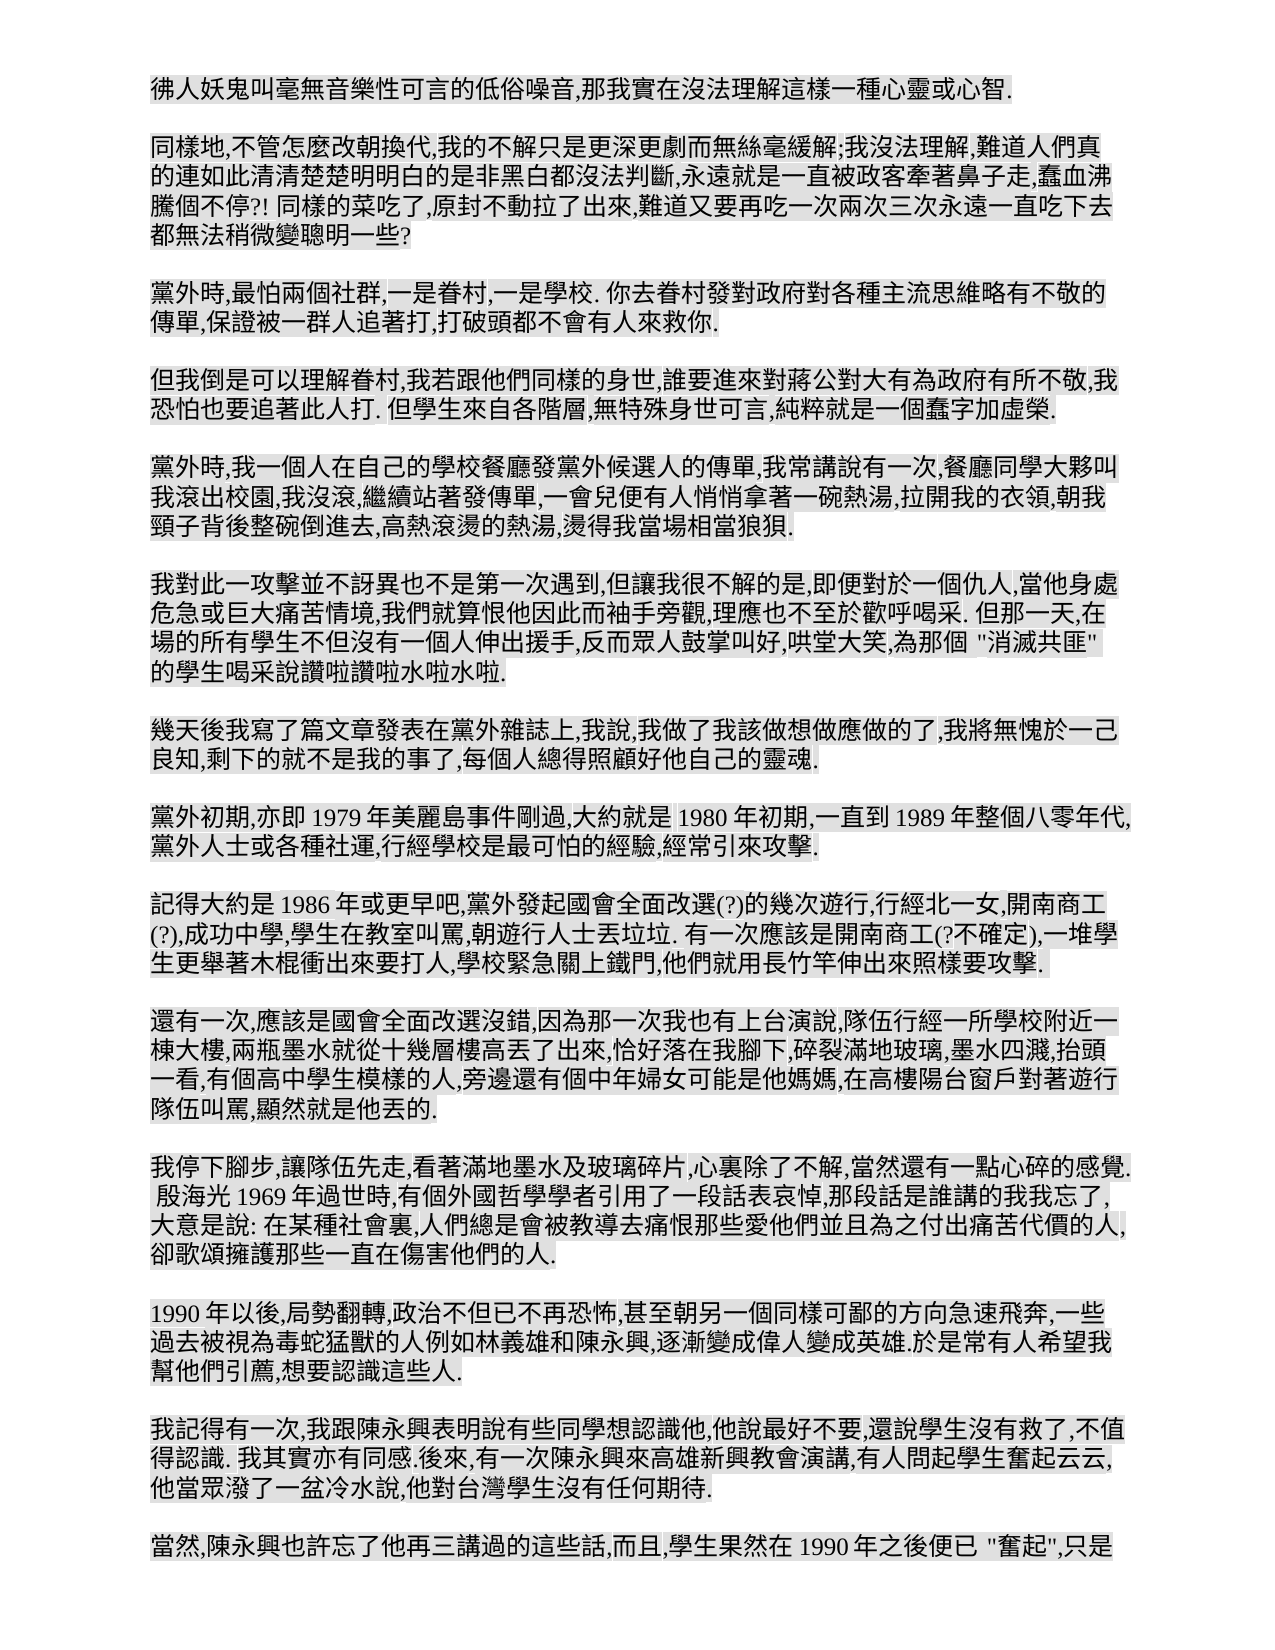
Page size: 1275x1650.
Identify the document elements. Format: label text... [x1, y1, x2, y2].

text (再續) 過去那個 "忠於另一個黨愛另一個國" 的忠黨愛國年代,我常有一種很深的不解,這樣一種不解就好像我沒法理解為何會有人一窩蜂湧向爛片,為之又歌又泣,卻又同時對於真正的藝術極品不屑一顧甚至鄙視嘲諷. 就如同如果有人說莫扎特的音樂爛到爆,卻熱愛市面上那些彷彿人妖鬼叫毫無音樂性可言的低俗噪音,那我實在沒法理解這樣一種心靈或心智. 同樣地,不管怎麼改朝換代,我的不解只是更深更劇而無絲毫緩解;我沒法理解,難道人們真的連如此清清楚楚明明白的是非黑白都沒法判斷,永遠就是一直被政客牽著鼻子走,蠢血沸騰個不停?! 同樣的菜吃了,原封不動拉了出來,難道又要再吃一次兩次三次永遠一直吃下去都無法稍微變聰明一些? 黨外時,最怕兩個社群,一是眷村,一是學校. 你去眷村發對政府對各種主流思維略有不敬的傳單,保證被一群人追著打,打破頭都不會有人來救你. 但我倒是可以理解眷村,我若跟他們同樣的身世,誰要進來對蔣公對大有為政府有所不敬,我恐怕也要追著此人打. 但學生來自各階層,無特殊身世可言,純粹就是一個蠢字加虛榮. 黨外時,我一個人在自己的學校餐廳發黨外候選人的傳單,我常講說有一次,餐廳同學大夥叫我滾出校園,我沒滾,繼續站著發傳單,一會兒便有人悄悄拿著一碗熱湯,拉開我的衣領,朝我頸子背後整碗倒進去,高熱滾燙的熱湯,燙得我當場相當狼狽. 我對此一攻擊並不訝異也不是第一次遇到,但讓我很不解的是,即便對於一個仇人,當他身處危急或巨大痛苦情境,我們就算恨他因此而袖手旁觀,理應也不至於歡呼喝采. 但那一天,在場的所有學生不但沒有一個人伸出援手,反而眾人鼓掌叫好,哄堂大笑,為那個 "消滅共匪" 的學生喝采說讚啦讚啦水啦水啦. 幾天後我寫了篇文章發表在黨外雜誌上,我說,我做了我該做想做應做的了,我將無愧於一己良知,剩下的就不是我的事了,每個人總得照顧好他自己的靈魂. 黨外初期,亦即1979年美麗島事件剛過,大約就是1980 年初期,一直到1989年整個八零年代,黨外人士或各種社運,行經學校是最可怕的經驗,經常引來攻擊. 記得大約是1986年或更早吧,黨外發起國會全面改選(?)的幾次遊行,行經北一女,開南商工(?),成功中學,學生在教室叫罵,朝遊行人士丟垃垃. 有一次應該是開南商工(?不確定),一堆學生更舉著木棍衝出來要打人,學校緊急關上鐵門,他們就用長竹竿伸出來照樣要攻擊. 還有一次,應該是國會全面改選沒錯,因為那一次我也有上台演說,隊伍行經一所學校附近一棟大樓,兩瓶墨水就從十幾層樓高丟了出來,恰好落在我腳下,碎裂滿地玻璃,墨水四濺,抬頭一看,有個高中學生模樣的人,旁邊還有個中年婦女可能是他媽媽,在高樓陽台窗戶對著遊行隊伍叫罵,顯然就是他丟的. 我停下腳步,讓隊伍先走,看著滿地墨水及玻璃碎片,心裏除了不解,當然還有一點心碎的感覺. 殷海光1969年過世時,有個外國哲學學者引用了一段話表哀悼,那段話是誰講的我我忘了,大意是說: 在某種社會裏,人們總是會被教導去痛恨那些愛他們並且為之付出痛苦代價的人,卻歌頌擁護那些一直在傷害他們的人. 1990年以後,局勢翻轉,政治不但已不再恐怖,甚至朝另一個同樣可鄙的方向急速飛奔,一些過去被視為毒蛇猛獸的人例如林義雄和陳永興,逐漸變成偉人變成英雄.於是常有人希望我幫他們引薦,想要認識這些人. 我記得有一次,我跟陳永興表明說有些同學想認識他,他說最好不要,還說學生沒有救了,不值得認識. 我其實亦有同感.後來,有一次陳永興來高雄新興教會演講,有人問起學生奮起云云,他當眾潑了一盆冷水說,他對台灣學生沒有任何期待. 當然,陳永興也許忘了他再三講過的這些話,而且,學生果然在1990年之後便已 "奮起",只是九零年代那種 "奮起" 其實就跟八零年代那種集體奮起攻擊不愛國的黨外人士是完全一模一樣的一種東西,一樣的智能,一樣的用心,一樣的品性,一樣的一窩蜂,一樣的虛榮,一樣的蠢血沸騰. 有時覺得,如果一群人普遍笨到一種讓人不解的低能程度,你不去愚弄他利用他操弄他,還真有點沒有天理. [150, 75, 1125, 1561]
